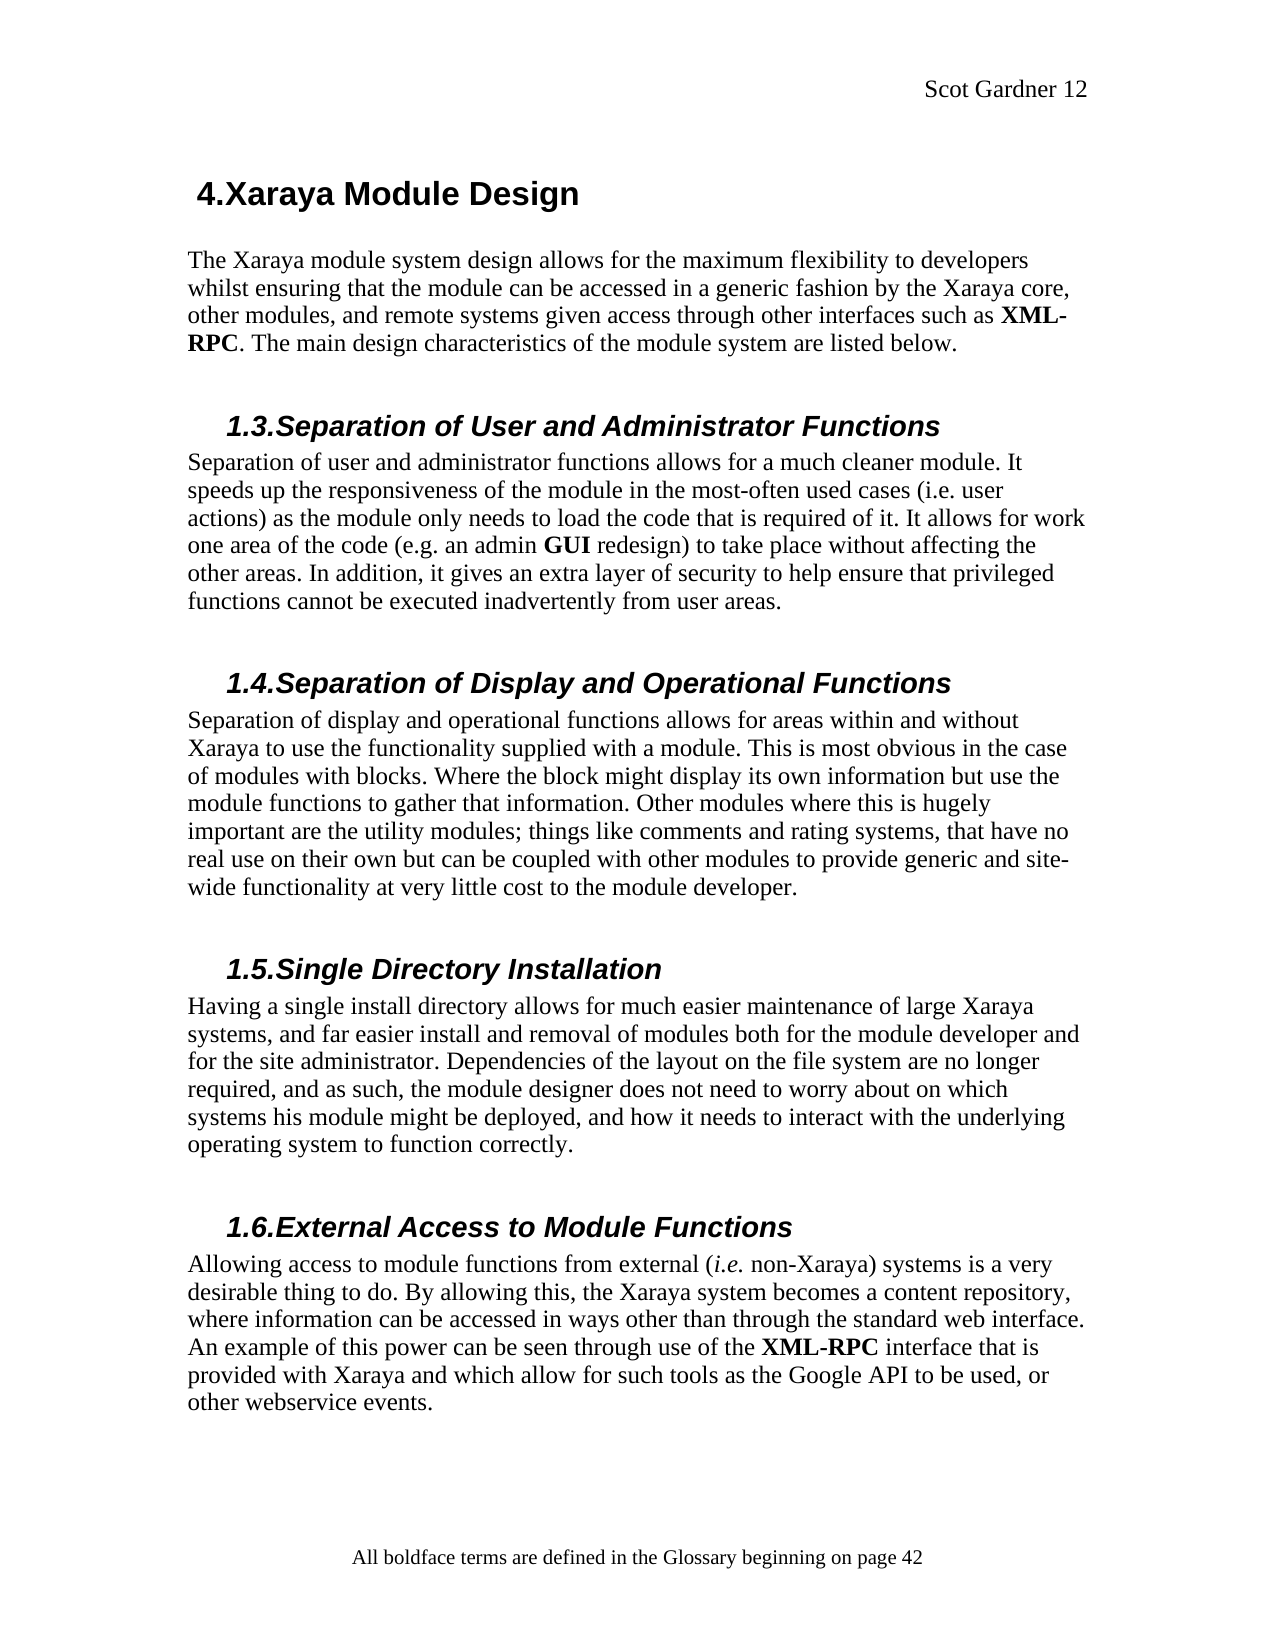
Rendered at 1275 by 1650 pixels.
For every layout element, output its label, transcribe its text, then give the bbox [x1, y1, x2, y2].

text Having a single install directory allows for much easier maintenance of large Xaraya systems, and far easier install and removal of modules both for the module developer and for the site administrator. Dependencies of the layout on the file system are no longer required, and as such, the module designer does not need to worry about on which systems his module might be deployed, and how it needs to interact with the underlying operating system to function correctly. [187, 992, 1087, 1158]
subtitle Separation of Display and Operational Functions [218, 667, 1087, 700]
text Allowing access to module functions from external (i.e. non-Xaraya) systems is a very desirable thing to do. By allowing this, the Xaraya system becomes a content repository, where information can be accessed in ways other than through the standard web interface. An example of this power can be seen through use of the XML-RPC interface that is provided with Xaraya and which allow for such tools as the Google API to be used, or other webservice events. [187, 1250, 1087, 1416]
subtitle External Access to Module Functions [218, 1211, 1087, 1244]
subtitle Separation of User and Administrator Functions [218, 409, 1087, 442]
text Separation of display and operational functions allows for areas within and without Xaraya to use the functionality supplied with a module. This is most obvious in the case of modules with blocks. Where the block might display its own information but use the module functions to gather that information. Other modules where this is hugely important are the utility modules; things like comments and rating systems, that have no real use on their own but can be coupled with other modules to provide generic and site-wide functionality at very little cost to the module developer. [187, 706, 1087, 900]
subtitle Xaraya Module Design [187, 175, 1087, 212]
text Separation of user and administrator functions allows for a much cleaner module. It speeds up the responsiveness of the module in the most-often used cases (i.e. user actions) as the module only needs to load the code that is required of it. It allows for work one area of the code (e.g. an admin GUI redesign) to take place without affecting the other areas. In addition, it gives an extra layer of security to help ensure that privileged functions cannot be executed inadvertently from user areas. [187, 448, 1087, 615]
text The Xaraya module system design allows for the maximum flexibility to developers whilst ensuring that the module can be accessed in a generic fashion by the Xaraya core, other modules, and remote systems given access through other interfaces such as XML-RPC. The main design characteristics of the module system are listed below. [187, 246, 1087, 357]
subtitle Single Directory Installation [218, 953, 1087, 986]
